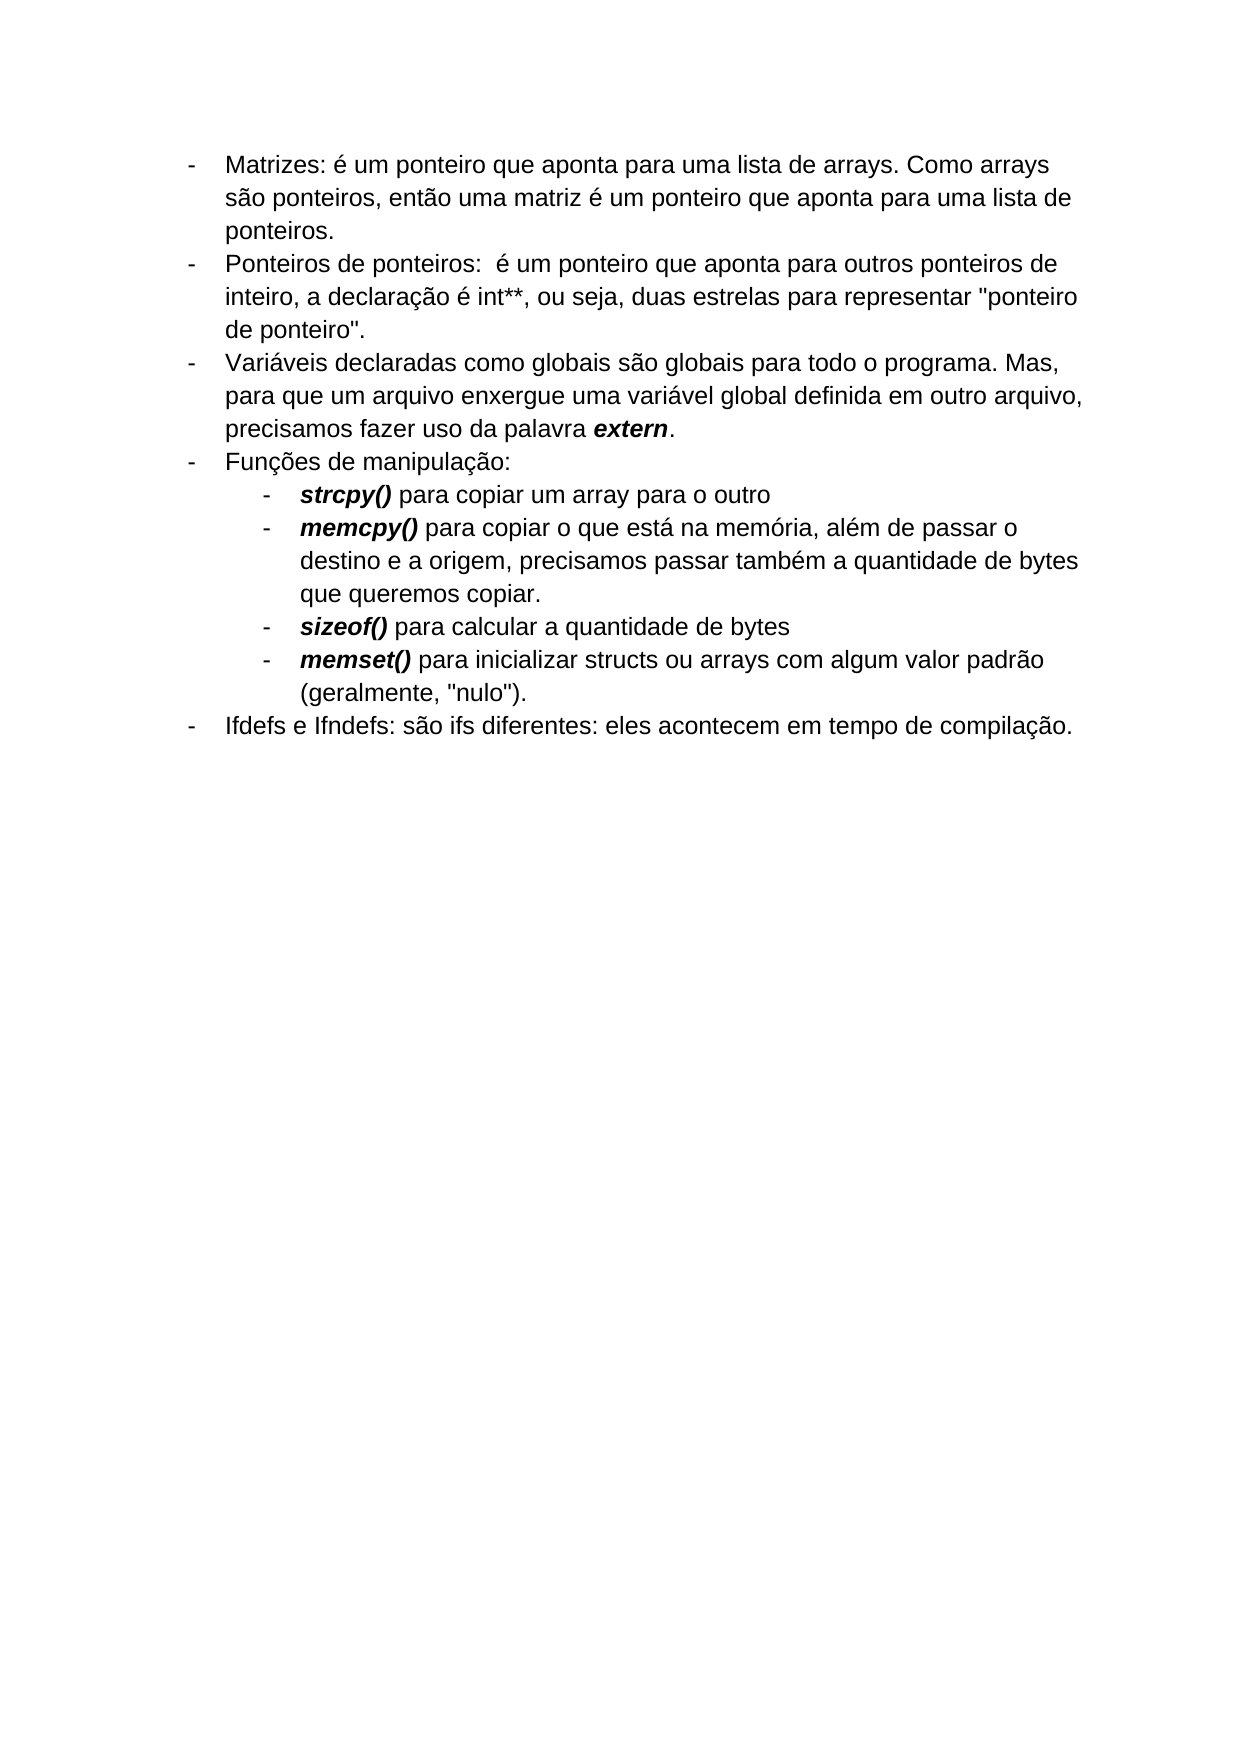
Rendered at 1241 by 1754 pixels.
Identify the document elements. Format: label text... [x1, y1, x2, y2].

list memset() para inicializar structs ou arrays com algum valor padrão (geralmente, "nulo"). [262, 645, 1090, 707]
list strcpy() para copiar um array para o outro [262, 480, 1090, 509]
list Variáveis declaradas como globais são globais para todo o programa. Mas, para que um arquivo enxergue uma variável global definida em outro arquivo, precisamos fazer uso da palavra extern. [187, 348, 1090, 443]
list Ponteiros de ponteiros: é um ponteiro que aponta para outros ponteiros de inteiro, a declaração é int**, ou seja, duas estrelas para representar "ponteiro de ponteiro". [187, 249, 1090, 344]
list memcpy() para copiar o que está na memória, além de passar o destino e a origem, precisamos passar também a quantidade de bytes que queremos copiar. [262, 513, 1090, 608]
list Funções de manipulação: [187, 447, 1090, 476]
list Matrizes: é um ponteiro que aponta para uma lista de arrays. Como arrays são ponteiros, então uma matriz é um ponteiro que aponta para uma lista de ponteiros. [187, 150, 1090, 245]
list sizeof() para calcular a quantidade de bytes [262, 612, 1090, 641]
list Ifdefs e Ifndefs: são ifs diferentes: eles acontecem em tempo de compilação. [187, 711, 1090, 740]
